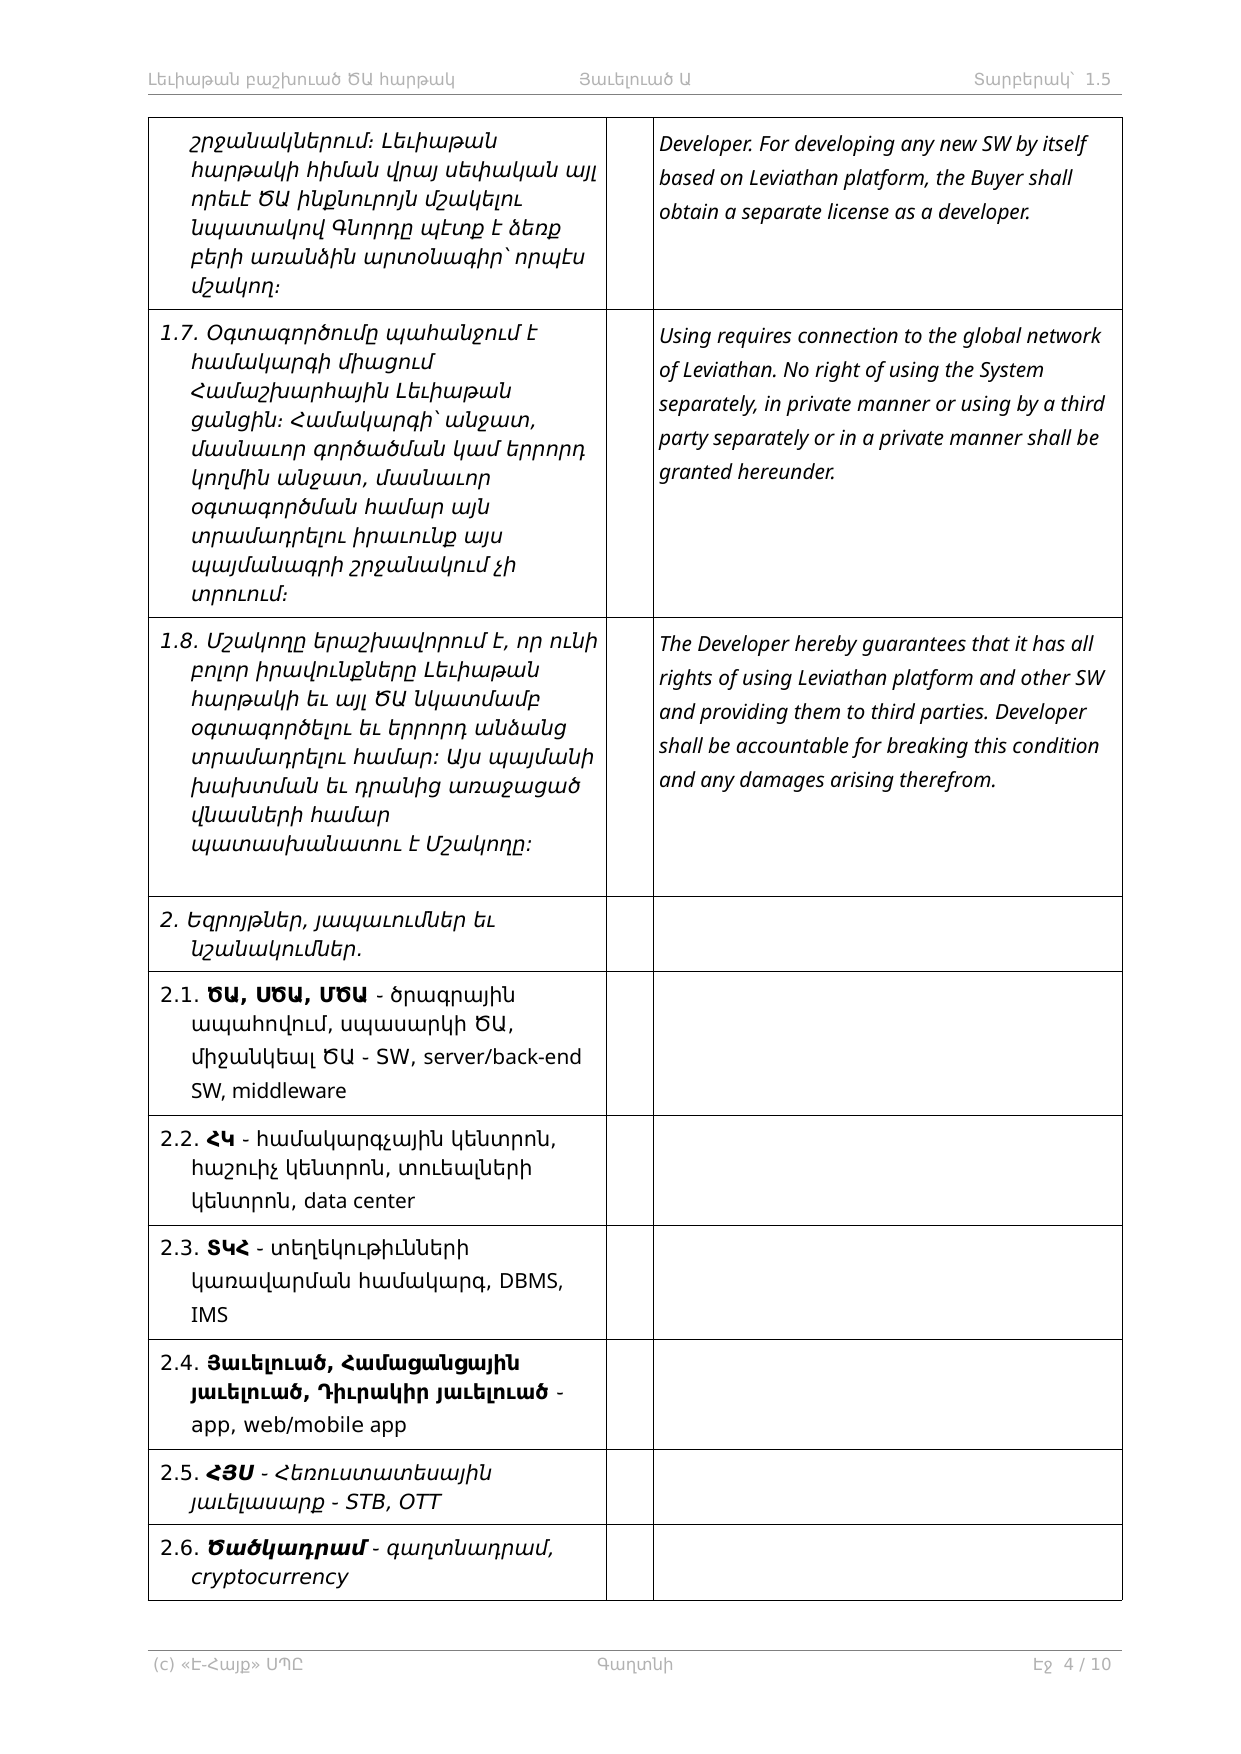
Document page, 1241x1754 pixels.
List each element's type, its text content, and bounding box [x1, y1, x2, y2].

table_cell Եզրոյթներ, յապաւումներ եւ նշանակումներ․ [149, 897, 606, 971]
table_cell ՀՅՍ ֊ Հեռուստատեսային յաւելասարք ֊ STB, OTT [149, 1450, 606, 1524]
table_cell ՀԿ ֊ համակարգչային կենտրոն, հաշուիչ կենտրոն, տուեալների կենտրոն, data center [149, 1116, 606, 1225]
table_cell ՏԿՀ ֊ տեղեկութիւնների կառավարման համակարգ, DBMS, IMS [149, 1226, 606, 1339]
table_cell [607, 1116, 653, 1225]
table_cell [607, 1226, 653, 1339]
table_cell Developer. For developing any new SW by itself based on Leviathan platform, the Buyer shall obtain a separate license as a developer. [654, 118, 1122, 309]
table_cell [654, 1450, 1122, 1524]
table_cell Յաւելուած, Համացանցային յաւելուած, Դիւրակիր յաւելուած ֊ app, web/mobile app [149, 1340, 606, 1449]
table_cell Օգտագործումը պահանջում է համակարգի միացում Համաշխարհային Լեւիաթան ցանցին։ Համակարգի՝ անջատ, մասնաւոր գործածման կամ երրորդ կողմին անջատ, մասնաւոր օգտագործման համար այն տրամադրելու իրաւունք այս պայմանագրի շրջանակում չի տրուում։ [149, 310, 606, 617]
table_cell [607, 897, 653, 971]
table_cell The Developer hereby guarantees that it has all rights of using Leviathan platform and other SW and providing them to third parties. Developer shall be accountable for breaking this condition and any damages arising therefrom. [654, 618, 1122, 896]
table_cell շրջանակներում։ Լեւիաթան հարթակի հիման վրայ սեփական այլ որեւէ ԾԱ ինքնուրոյն մշակելու նպատակով Գնորդը պէտք է ձեռք բերի առանձին արտօնագիր՝ որպէս մշակող։ [149, 118, 606, 309]
table_cell Ծածկադրամ ֊ գաղտնադրամ, cryptocurrency [149, 1525, 606, 1600]
table_cell [607, 618, 653, 896]
table_cell [607, 1340, 653, 1449]
table_cell Մշակողը երաշխավորում է, որ ունի բոլոր իրավունքները Լեւիաթան հարթակի եւ այլ ԾԱ նկատմամբ օգտագործելու եւ երրորդ անձանց տրամադրելու համար: Այս պայմանի խախտման եւ դրանից առաջացած վնասների համար պատասխանատու է Մշակողը: [149, 618, 606, 896]
table_cell [654, 1226, 1122, 1339]
table_cell [654, 1525, 1122, 1600]
table_cell [607, 972, 653, 1115]
table_cell [654, 972, 1122, 1115]
table_cell [607, 1525, 653, 1600]
table_cell [654, 1116, 1122, 1225]
table_cell [654, 897, 1122, 971]
table_cell Using requires connection to the global network of Leviathan. No right of using the System separately, in private manner or using by a third party separately or in a private manner shall be granted hereunder. [654, 310, 1122, 617]
table_cell ԾԱ, ՍԾԱ, ՄԾԱ ֊ ծրագրային ապահովում, սպասարկի ԾԱ, միջանկեալ ԾԱ ֊ SW, server/back-end SW, middleware [149, 972, 606, 1115]
table_cell [654, 1340, 1122, 1449]
table_cell [607, 310, 653, 617]
table_cell [607, 1450, 653, 1524]
table_cell [607, 118, 653, 309]
